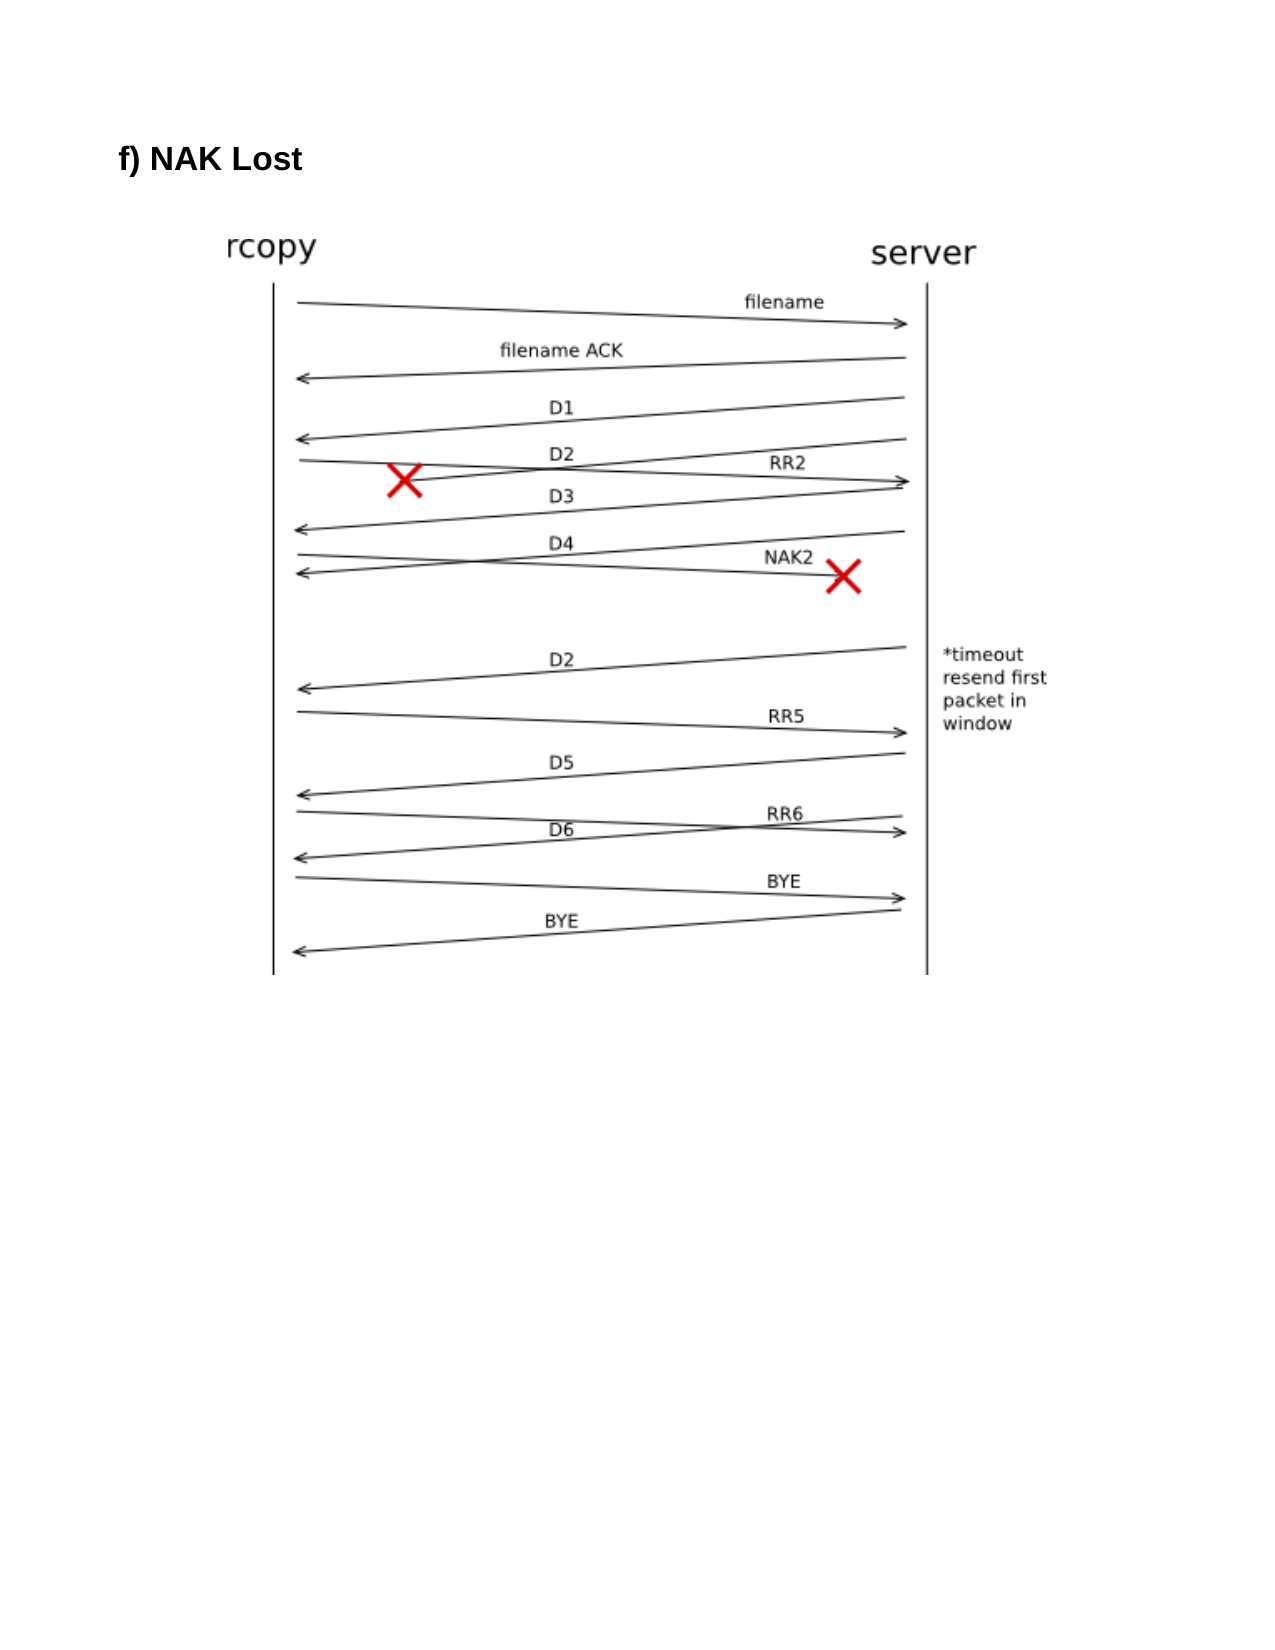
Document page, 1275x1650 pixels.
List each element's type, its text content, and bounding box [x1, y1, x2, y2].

picture [228, 239, 1047, 975]
subtitle f) NAK Lost [118, 139, 1157, 178]
